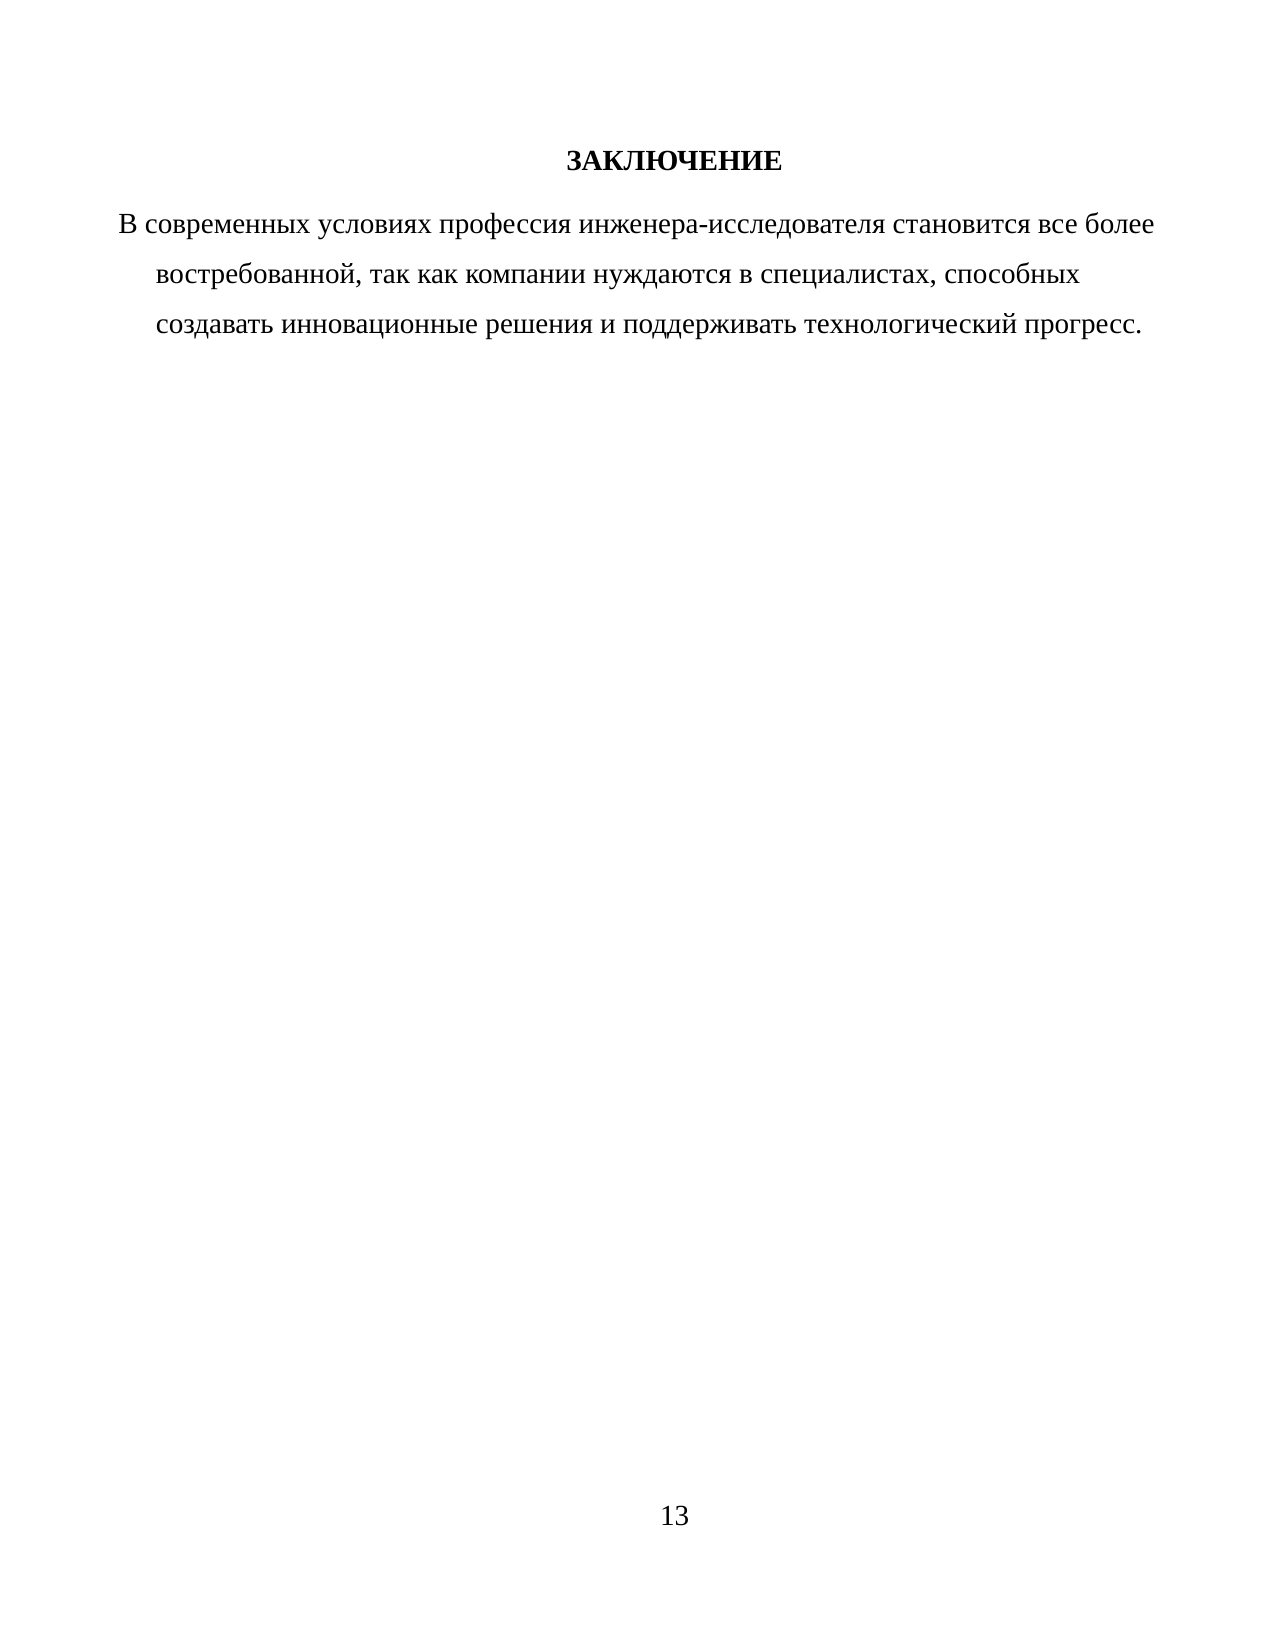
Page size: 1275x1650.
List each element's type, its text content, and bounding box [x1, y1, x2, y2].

list В современных условиях профессия инженера-исследователя становится все более востребованной, так как компании нуждаются в специалистах, способных создавать инновационные решения и поддерживать технологический прогресс. [118, 206, 1157, 340]
subtitle ЗАКЛЮЧЕНИЕ [118, 143, 1157, 177]
